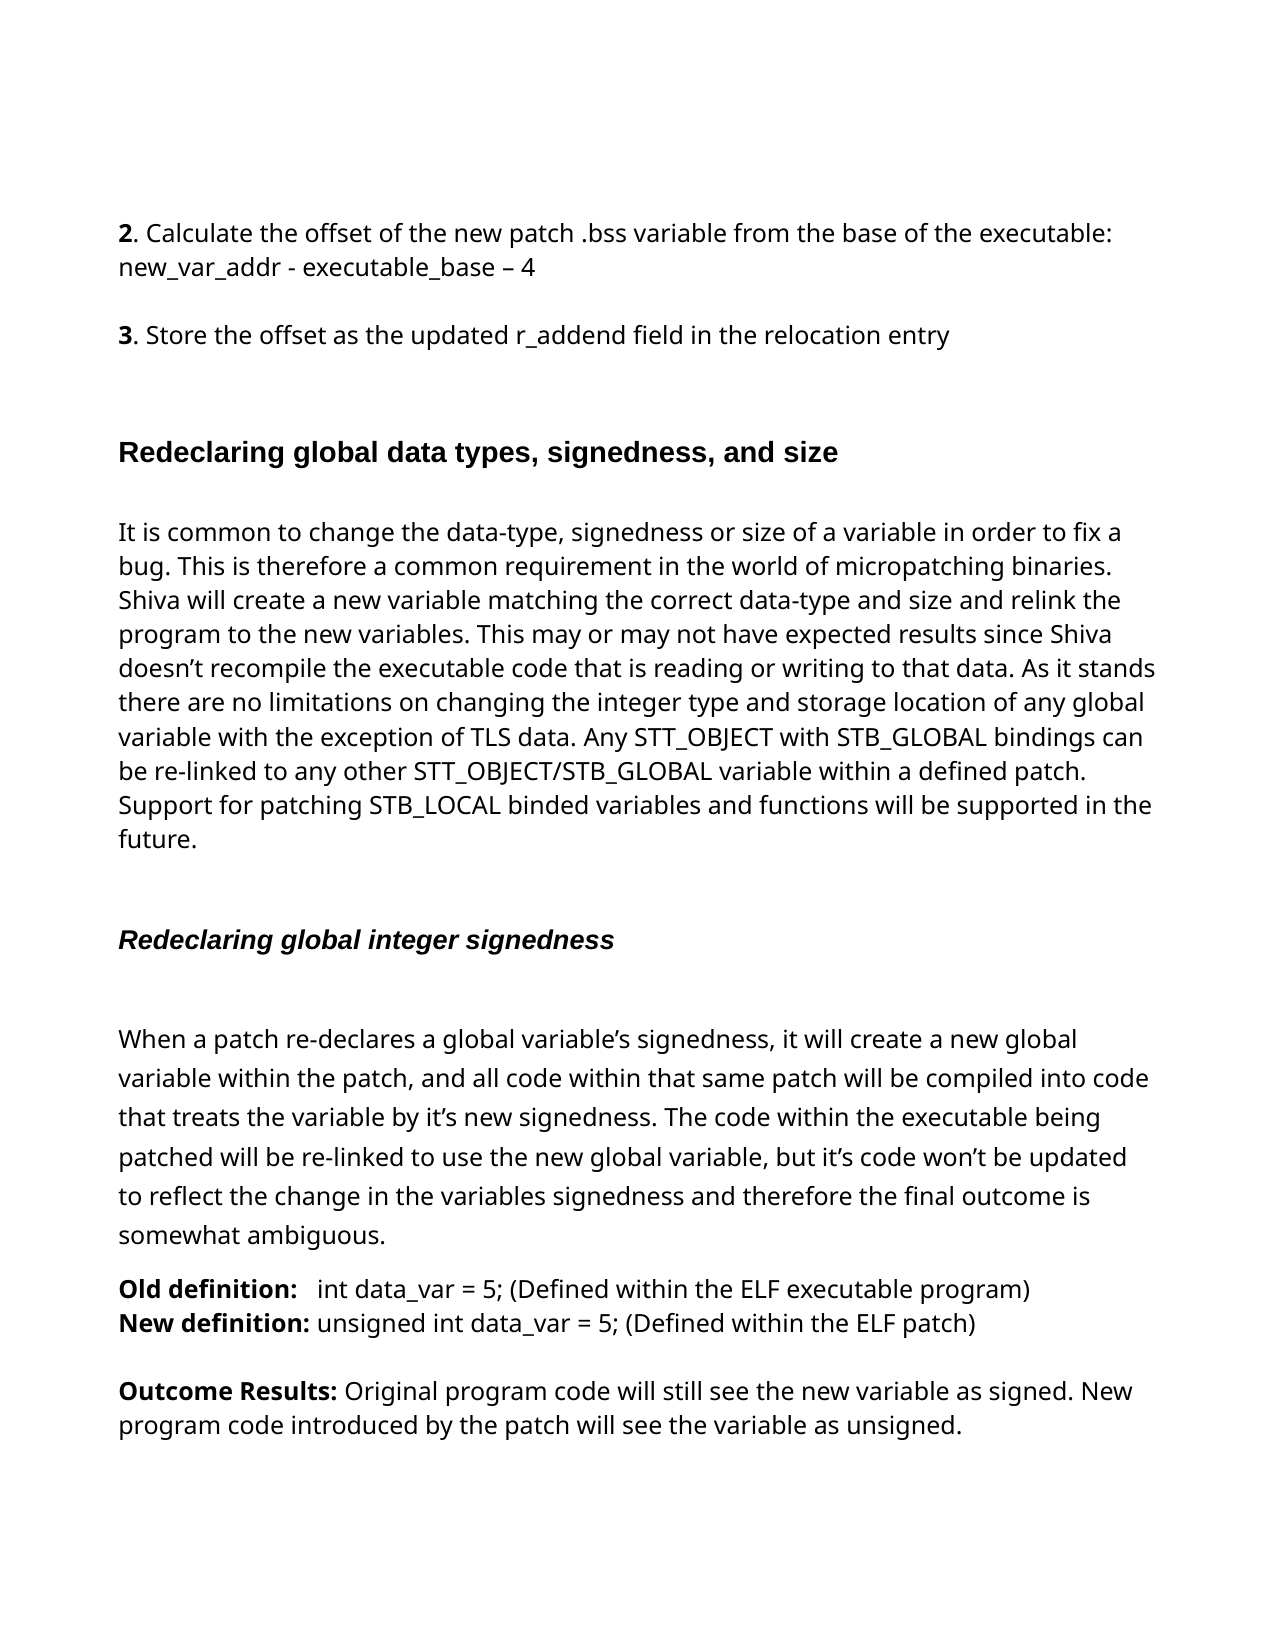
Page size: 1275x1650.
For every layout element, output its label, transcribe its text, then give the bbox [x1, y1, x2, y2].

text When a patch re-declares a global variable’s signedness, it will create a new global variable within the patch, and all code within that same patch will be compiled into code that treats the variable by it’s new signedness. The code within the executable being patched will be re-linked to use the new global variable, but it’s code won’t be updated to reflect the change in the variables signedness and therefore the final outcome is somewhat ambiguous. [118, 1022, 1157, 1252]
text 3. Store the offset as the updated r_addend field in the relocation entry [118, 318, 1157, 352]
subtitle Redeclaring global data types, signedness, and size [118, 435, 1157, 468]
text 2. Calculate the offset of the new patch .bss variable from the base of the executable: [118, 216, 1157, 250]
text New definition: unsigned int data_var = 5; (Defined within the ELF patch) [118, 1305, 1157, 1339]
text Outcome Results: Original program code will still see the new variable as signed. New program code introduced by the patch will see the variable as unsigned. [118, 1373, 1157, 1442]
text new_var_addr - executable_base – 4 [118, 250, 1157, 284]
text It is common to change the data-type, signedness or size of a variable in order to fix a bug. This is therefore a common requirement in the world of micropatching binaries. Shiva will create a new variable matching the correct data-type and size and relink the program to the new variables. This may or may not have expected results since Shiva doesn’t recompile the executable code that is reading or writing to that data. As it stands there are no limitations on changing the integer type and storage location of any global variable with the exception of TLS data. Any STT_OBJECT with STB_GLOBAL bindings can be re-linked to any other STT_OBJECT/STB_GLOBAL variable within a defined patch. Support for patching STB_LOCAL binded variables and functions will be supported in the future. [118, 515, 1157, 855]
subtitle Redeclaring global integer signedness [118, 924, 1157, 955]
text Old definition: int data_var = 5; (Defined within the ELF executable program) [118, 1271, 1157, 1305]
